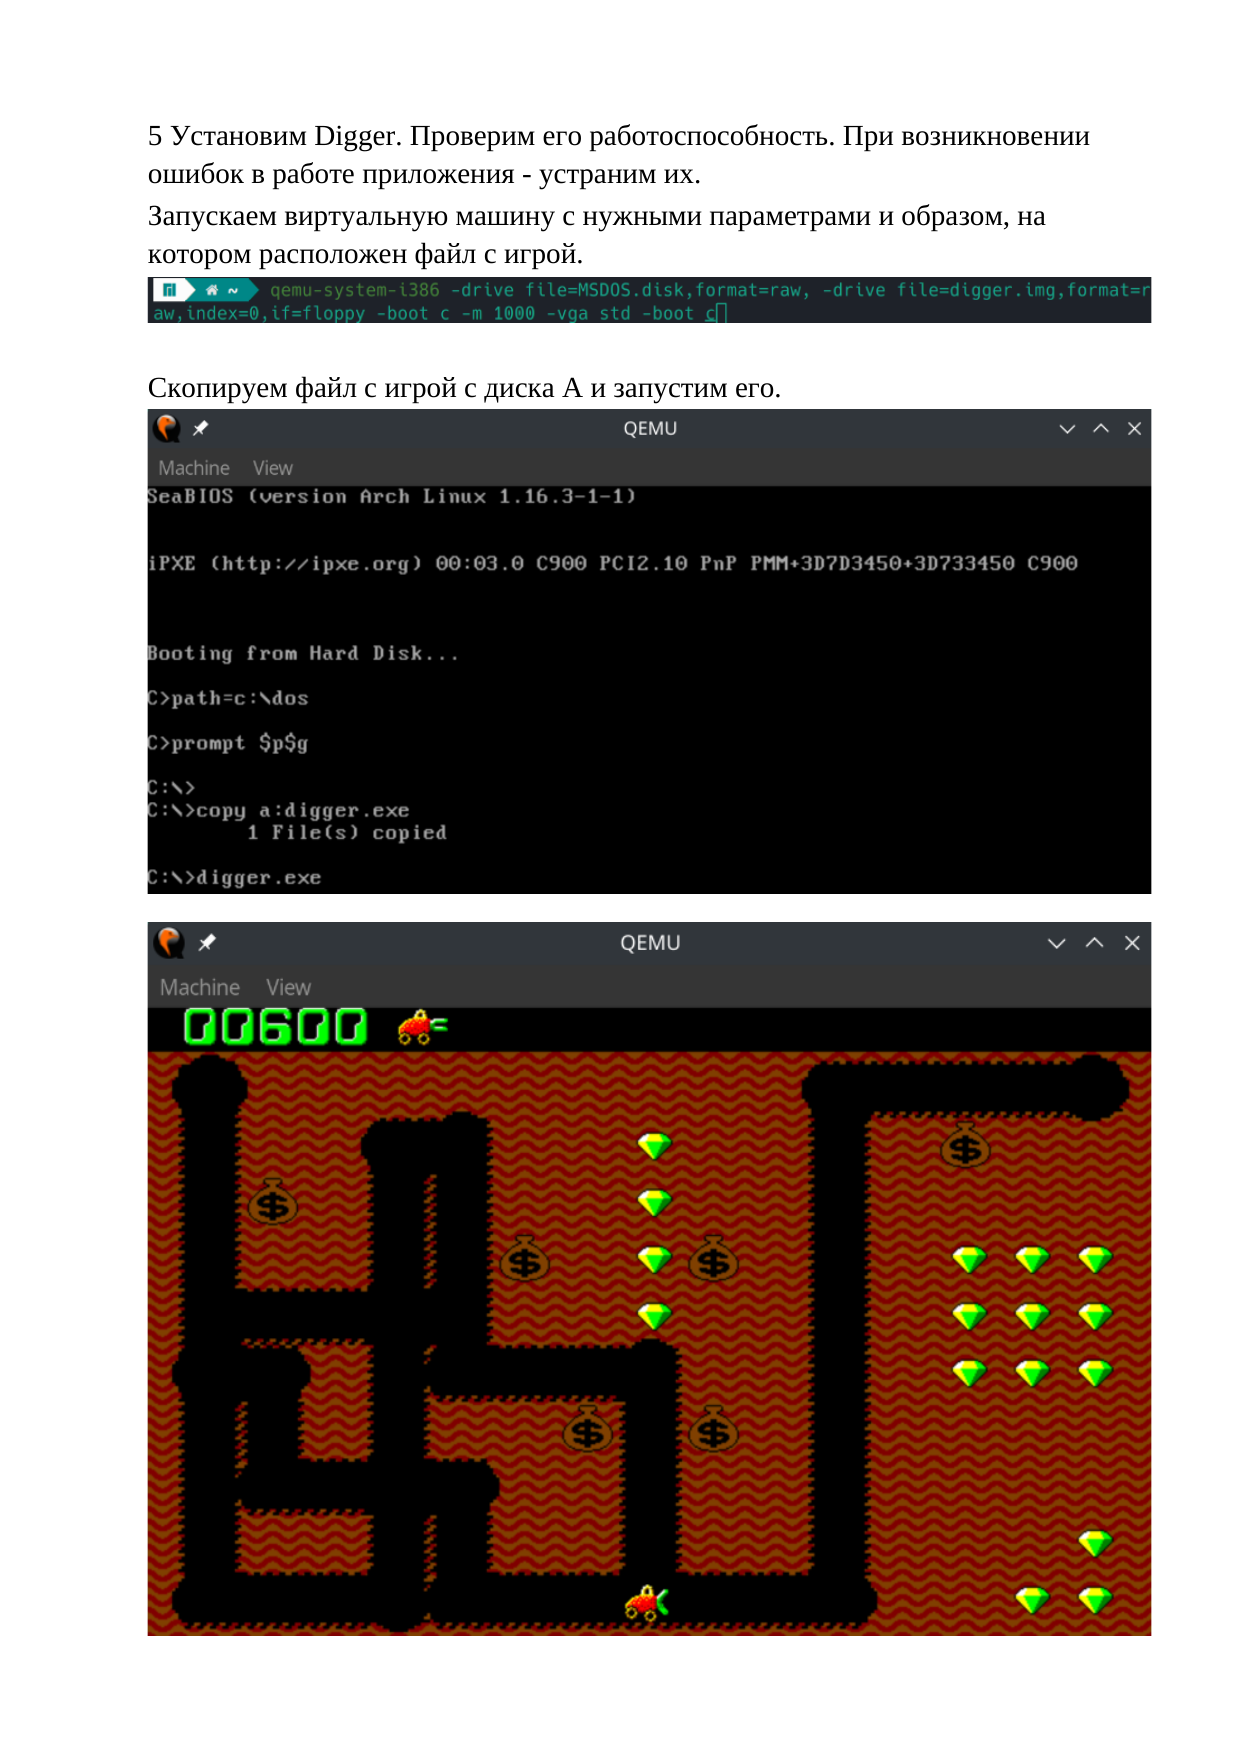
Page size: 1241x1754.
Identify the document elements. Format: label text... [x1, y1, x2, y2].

text Скопируем файл с игрой с диска А и запустим его. [148, 370, 1152, 403]
picture [147, 277, 1152, 323]
text 5 Установим Digger. Проверим его работоспособность. При возникновении ошибок в работе приложения - устраним их. [148, 118, 1152, 190]
picture [147, 409, 1152, 894]
picture [147, 922, 1152, 1636]
text Запускаем виртуальную машину с нужными параметрами и образом, на котором расположен файл с игрой. [148, 198, 1152, 270]
